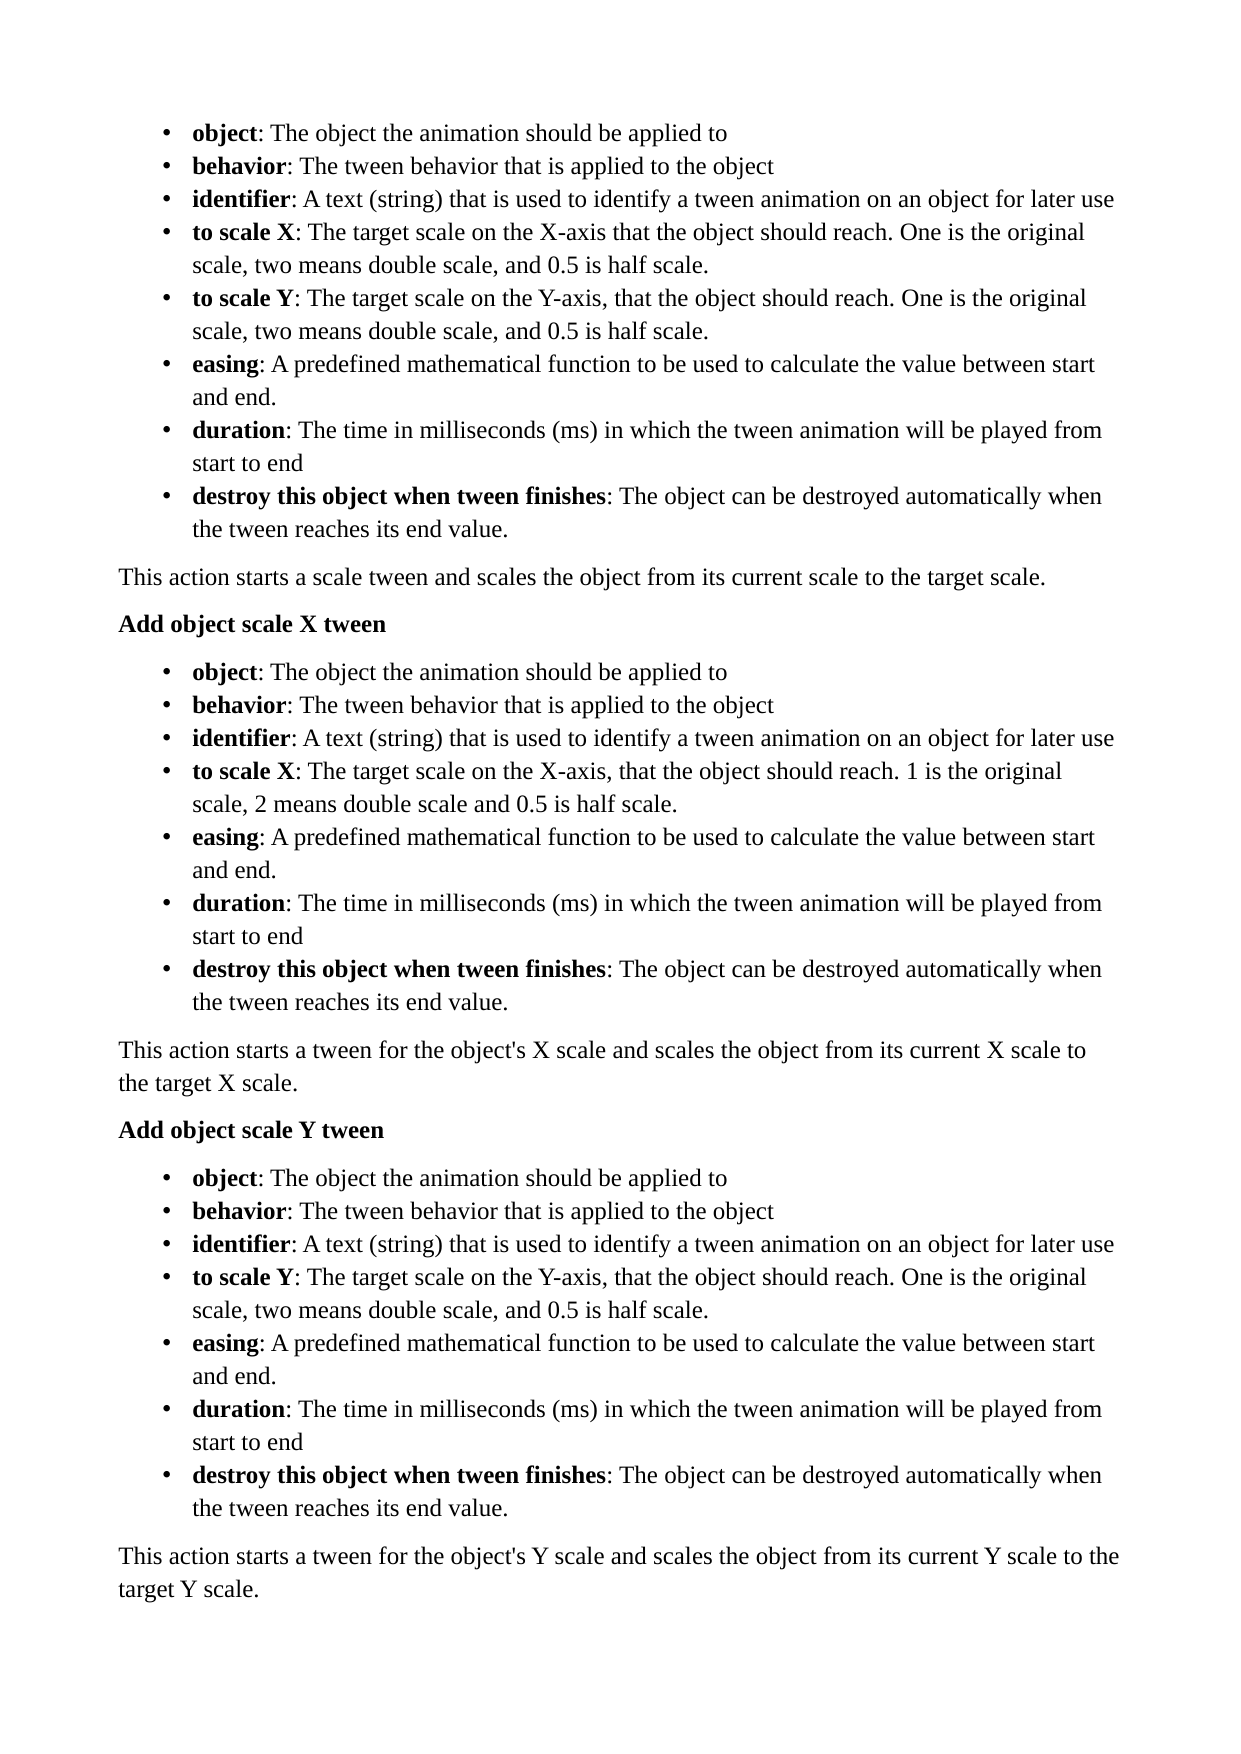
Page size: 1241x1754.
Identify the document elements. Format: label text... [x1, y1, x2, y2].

list to scale Y: The target scale on the Y-axis, that the object should reach. One is the original scale, two means double scale, and 0.5 is half scale. [162, 283, 1122, 345]
list identifier: A text (string) that is used to identify a tween animation on an object for later use [162, 184, 1122, 213]
list object: The object the animation should be applied to [162, 118, 1122, 147]
text This action starts a tween for the object's X scale and scales the object from its current X scale to the target X scale. [118, 1035, 1122, 1097]
list duration: The time in milliseconds (ms) in which the tween animation will be played from start to end [162, 1394, 1122, 1456]
list easing: A predefined mathematical function to be used to calculate the value between start and end. [162, 1328, 1122, 1390]
list destroy this object when tween finishes: The object can be destroyed automatically when the tween reaches its end value. [162, 481, 1122, 543]
list to scale Y: The target scale on the Y-axis, that the object should reach. One is the original scale, two means double scale, and 0.5 is half scale. [162, 1262, 1122, 1324]
list identifier: A text (string) that is used to identify a tween animation on an object for later use [162, 1229, 1122, 1258]
list destroy this object when tween finishes: The object can be destroyed automatically when the tween reaches its end value. [162, 1460, 1122, 1522]
list to scale X: The target scale on the X-axis that the object should reach. One is the original scale, two means double scale, and 0.5 is half scale. [162, 217, 1122, 279]
text This action starts a scale tween and scales the object from its current scale to the target scale. [118, 562, 1122, 591]
list easing: A predefined mathematical function to be used to calculate the value between start and end. [162, 349, 1122, 411]
list destroy this object when tween finishes: The object can be destroyed automatically when the tween reaches its end value. [162, 954, 1122, 1016]
list object: The object the animation should be applied to [162, 657, 1122, 686]
list behavior: The tween behavior that is applied to the object [162, 151, 1122, 180]
list duration: The time in milliseconds (ms) in which the tween animation will be played from start to end [162, 415, 1122, 477]
text Add object scale X tween [118, 609, 1122, 638]
list object: The object the animation should be applied to [162, 1163, 1122, 1192]
list easing: A predefined mathematical function to be used to calculate the value between start and end. [162, 822, 1122, 884]
text This action starts a tween for the object's Y scale and scales the object from its current Y scale to the target Y scale. [118, 1541, 1122, 1603]
text Add object scale Y tween [118, 1116, 1122, 1144]
list identifier: A text (string) that is used to identify a tween animation on an object for later use [162, 723, 1122, 752]
list behavior: The tween behavior that is applied to the object [162, 690, 1122, 719]
list duration: The time in milliseconds (ms) in which the tween animation will be played from start to end [162, 888, 1122, 950]
list behavior: The tween behavior that is applied to the object [162, 1196, 1122, 1225]
list to scale X: The target scale on the X-axis, that the object should reach. 1 is the original scale, 2 means double scale and 0.5 is half scale. [162, 756, 1122, 818]
